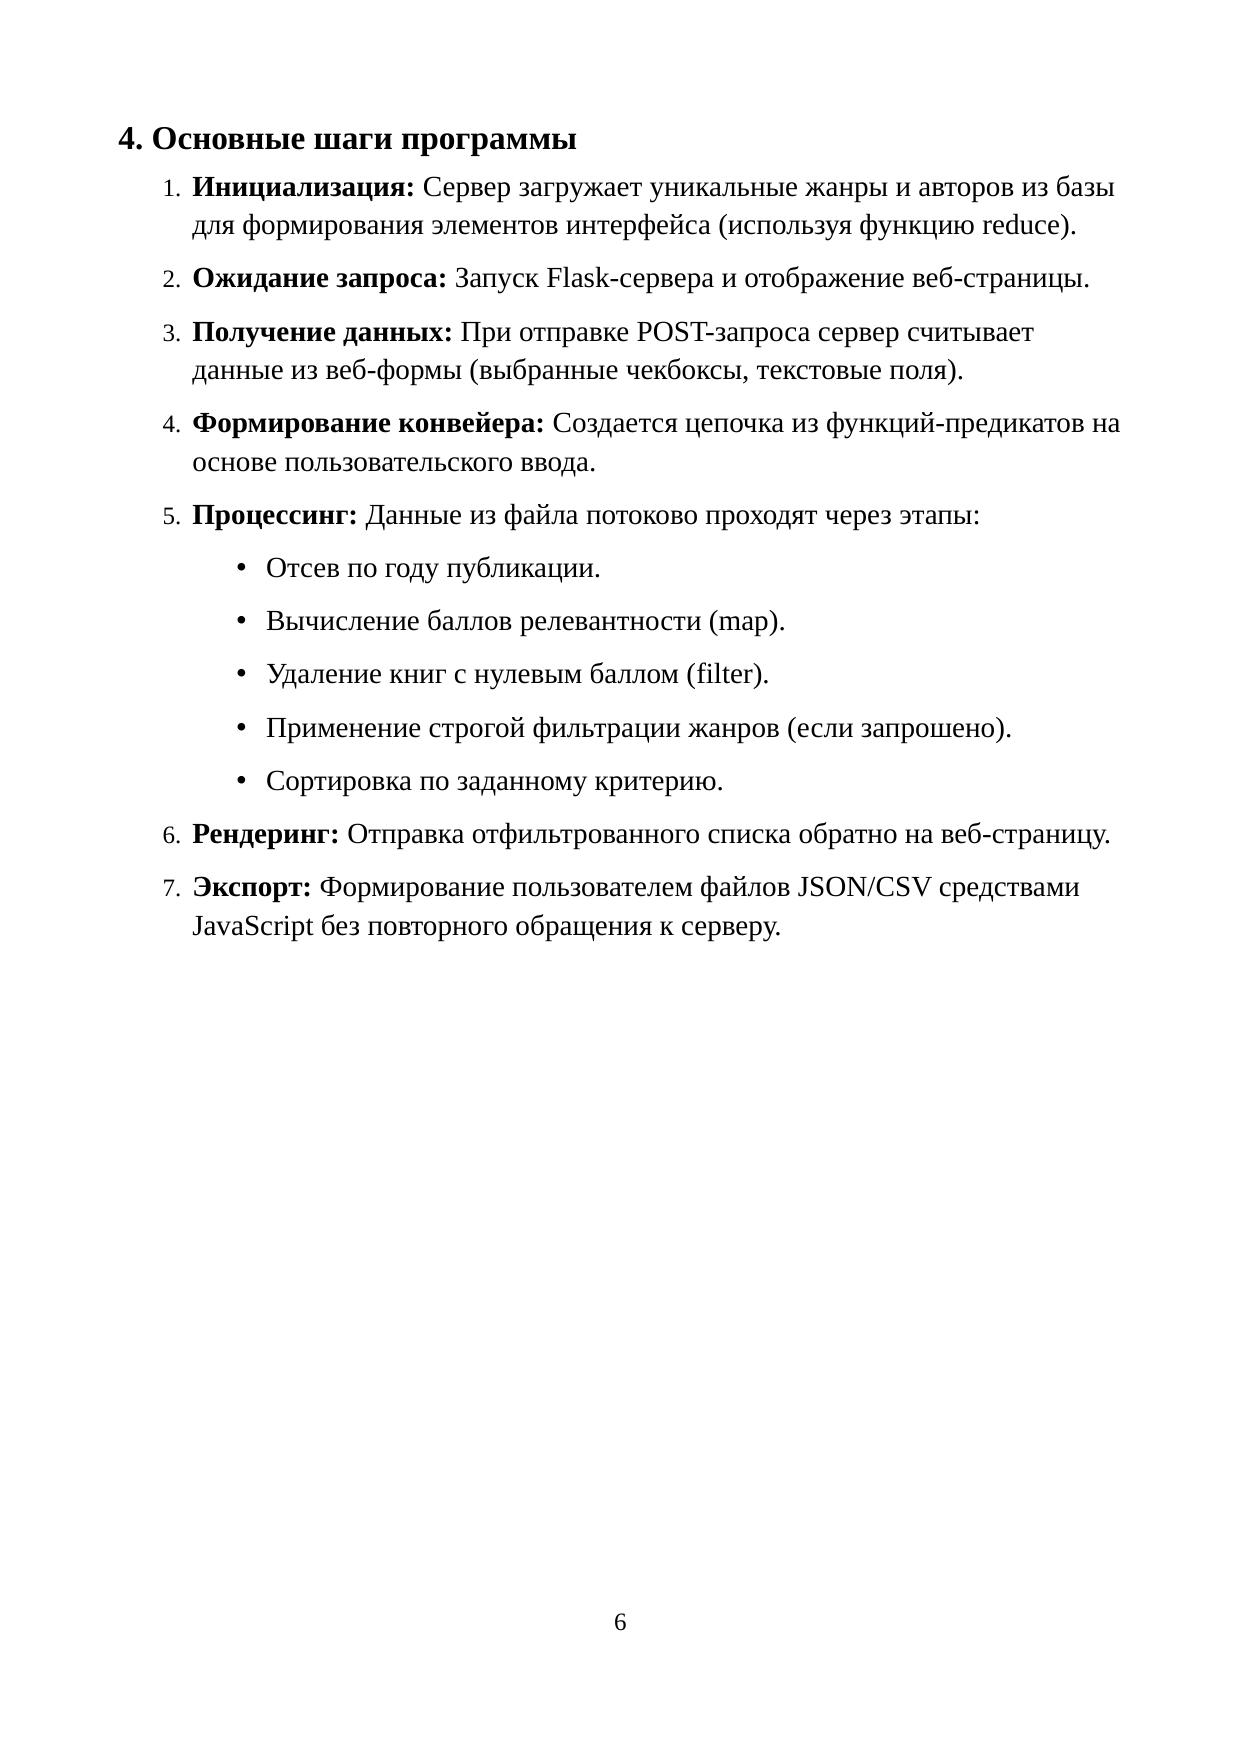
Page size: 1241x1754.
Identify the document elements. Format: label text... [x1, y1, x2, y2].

list Удаление книг с нулевым баллом (filter). [236, 657, 1122, 690]
list Инициализация: Сервер загружает уникальные жанры и авторов из базы для формирования элементов интерфейса (используя функцию reduce). [162, 169, 1122, 241]
list Вычисление баллов релевантности (map). [236, 603, 1122, 637]
list Экспорт: Формирование пользователем файлов JSON/CSV средствами JavaScript без повторного обращения к серверу. [162, 869, 1122, 942]
list Процессинг: Данные из файла потоково проходят через этапы: [162, 497, 1122, 531]
list Получение данных: При отправке POST-запроса сервер считывает данные из веб-формы (выбранные чекбоксы, текстовые поля). [162, 314, 1122, 386]
list Сортировка по заданному критерию. [236, 763, 1122, 797]
list Формирование конвейера: Создается цепочка из функций-предикатов на основе пользовательского ввода. [162, 405, 1122, 477]
subtitle 4. Основные шаги программы [118, 118, 1122, 156]
list Ожидание запроса: Запуск Flask-сервера и отображение веб-страницы. [162, 261, 1122, 294]
list Отсев по году публикации. [236, 550, 1122, 584]
list Рендеринг: Отправка отфильтрованного списка обратно на веб-страницу. [162, 816, 1122, 850]
list Применение строгой фильтрации жанров (если запрошено). [236, 710, 1122, 743]
